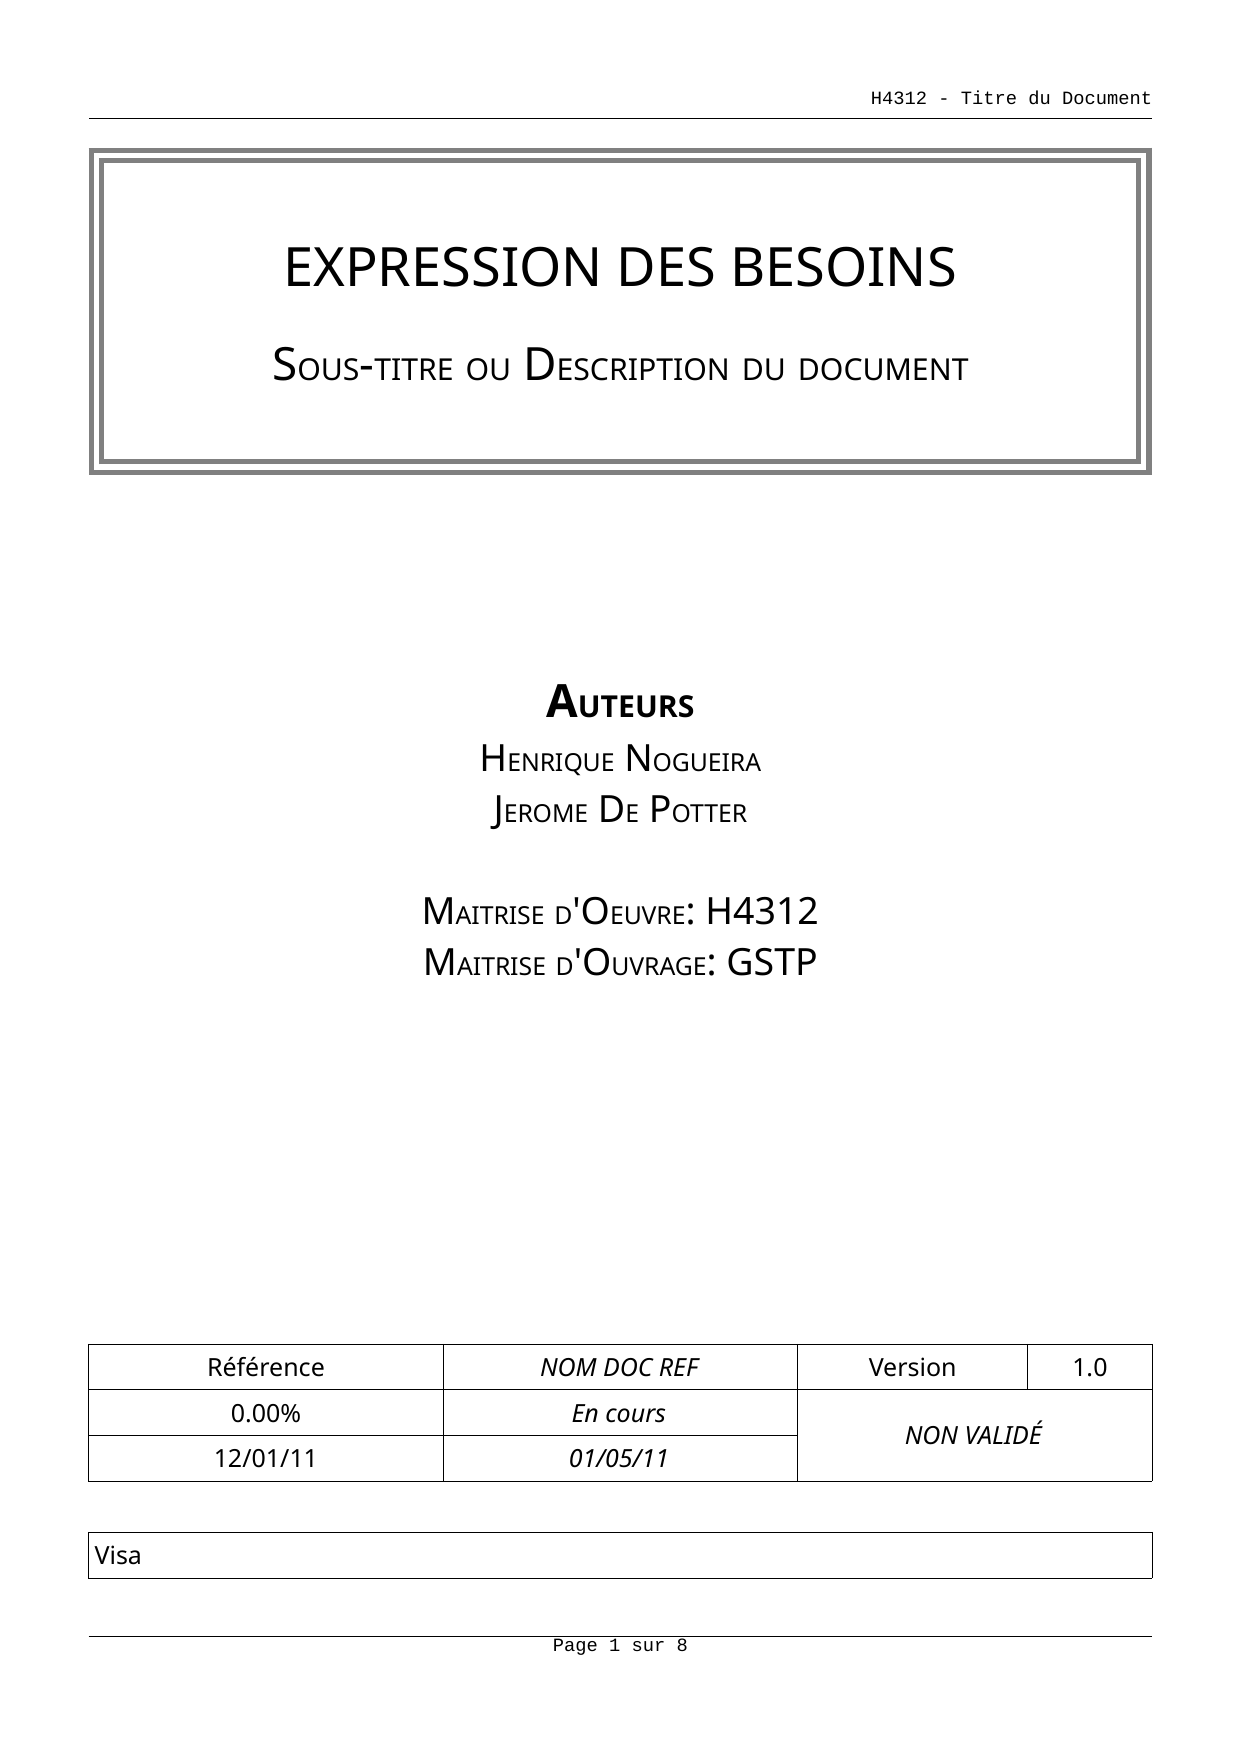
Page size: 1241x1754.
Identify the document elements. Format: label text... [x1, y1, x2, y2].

text [1141, 210, 1146, 302]
text [94, 210, 99, 302]
text Henrique Nogueira [88, 731, 1152, 782]
table_cell NON VALIDÉ [798, 1390, 1152, 1481]
table_cell 12/01/11 [89, 1436, 443, 1481]
table_cell 01/05/11 [444, 1436, 797, 1481]
table_header Version [798, 1345, 1027, 1389]
table_cell 0.00% [89, 1390, 443, 1435]
text Maitrise d'Oeuvre: H4312 [88, 884, 1152, 935]
table_header 1.0 [1028, 1345, 1152, 1389]
table_header Visa [89, 1533, 1152, 1577]
text Maitrise d'Ouvrage: GSTP [88, 935, 1152, 986]
table_header NOM DOC REF [444, 1345, 797, 1389]
text Sous-titre ou Description du document [104, 313, 1136, 376]
text EXPRESSION DES BESOINS [104, 210, 1136, 302]
text Jerome De Potter [88, 782, 1152, 833]
table_header Référence [89, 1345, 443, 1389]
text Auteurs [88, 669, 1152, 731]
table_cell En cours [444, 1390, 797, 1435]
